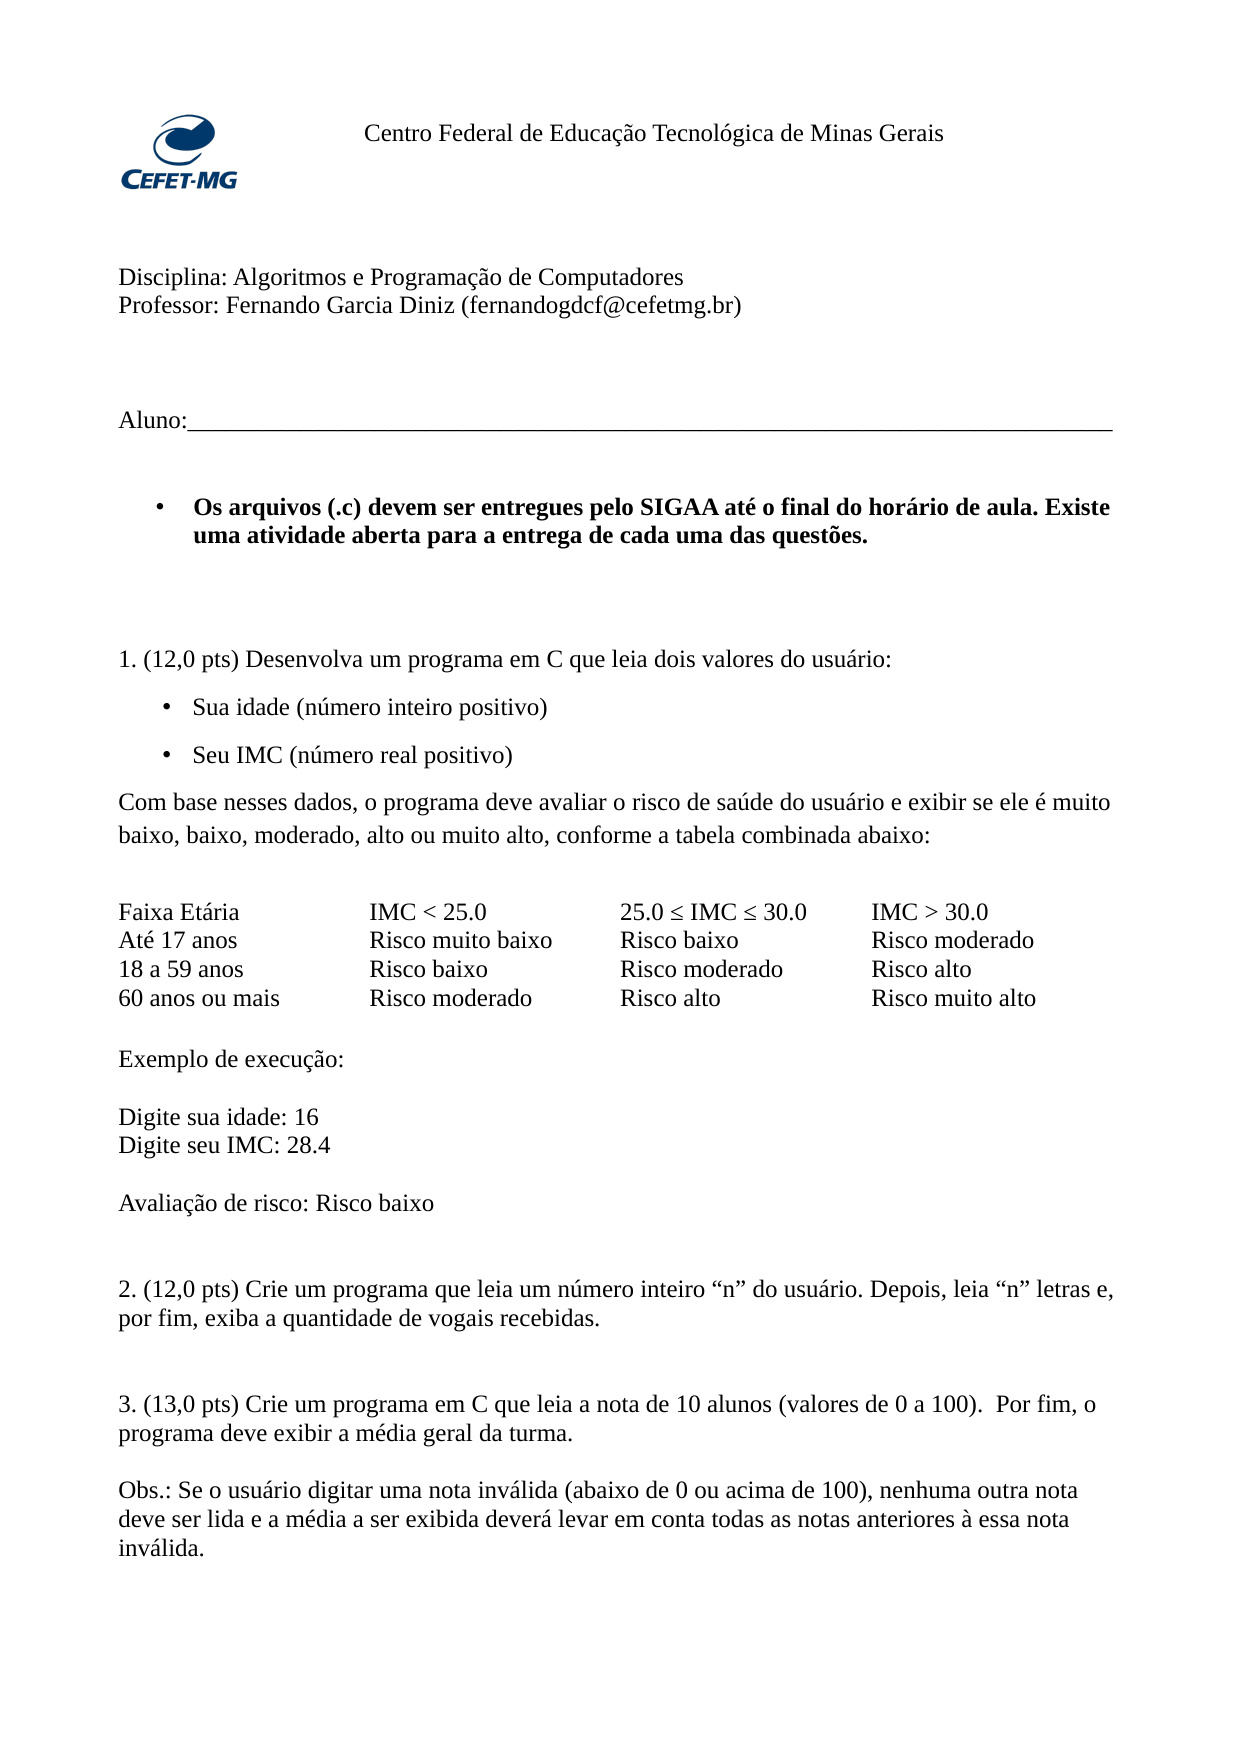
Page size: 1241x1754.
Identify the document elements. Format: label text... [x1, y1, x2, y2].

text 3. (13,0 pts) Crie um programa em C que leia a nota de 10 alunos (valores de 0 a 100). Por fim, o programa deve exibir a média geral da turma. [118, 1389, 1122, 1447]
table_header Faixa Etária [118, 897, 369, 926]
text Obs.: Se o usuário digitar uma nota inválida (abaixo de 0 ou acima de 100), nenhuma outra nota deve ser lida e a média a ser exibida deverá levar em conta todas as notas anteriores à essa nota inválida. [118, 1476, 1122, 1562]
text Disciplina: Algoritmos e Programação de Computadores [118, 262, 1122, 291]
text 2. (12,0 pts) Crie um programa que leia um número inteiro “n” do usuário. Depois, leia “n” letras e, por fim, exiba a quantidade de vogais recebidas. [118, 1274, 1122, 1332]
picture [120, 94, 239, 214]
text Avaliação de risco: Risco baixo [118, 1188, 1122, 1217]
table_cell Risco muito alto [871, 983, 1122, 1016]
table_cell Risco moderado [871, 926, 1122, 954]
text Digite sua idade: 16 [118, 1102, 1122, 1131]
list Os arquivos (.c) devem ser entregues pelo SIGAA até o final do horário de aula. Existe uma atividade aberta para a entrega de cada uma das questões. [156, 492, 1122, 549]
table_cell 60 anos ou mais [118, 983, 369, 1016]
list Sua idade (número inteiro positivo) [162, 692, 1122, 721]
table_cell Risco moderado [369, 983, 620, 1016]
table_cell Risco moderado [620, 954, 871, 983]
table_cell 18 a 59 anos [118, 954, 369, 983]
table_cell Até 17 anos [118, 926, 369, 954]
text Professor: Fernando Garcia Diniz (fernandogdcf@cefetmg.br) [118, 291, 1122, 319]
table_cell Risco muito baixo [369, 926, 620, 954]
text Com base nesses dados, o programa deve avaliar o risco de saúde do usuário e exibir se ele é muito baixo, baixo, moderado, alto ou muito alto, conforme a tabela combinada abaixo: [118, 787, 1122, 849]
text 1. (12,0 pts) Desenvolva um programa em C que leia dois valores do usuário: [118, 644, 1122, 673]
table_cell Risco alto [871, 954, 1122, 983]
table_header IMC < 25.0 [369, 897, 620, 926]
list Seu IMC (número real positivo) [162, 740, 1122, 768]
table_header IMC > 30.0 [871, 897, 1122, 926]
table_cell Risco alto [620, 983, 871, 1016]
table_header 25.0 ≤ IMC ≤ 30.0 [620, 897, 871, 926]
text Centro Federal de Educação Tecnológica de Minas Gerais [239, 118, 1122, 147]
text Exemplo de execução: [118, 1044, 1122, 1073]
text Digite seu IMC: 28.4 [118, 1131, 1122, 1159]
table_cell Risco baixo [620, 926, 871, 954]
text Aluno:__________________________________________________________________________ [118, 406, 1122, 434]
table_cell Risco baixo [369, 954, 620, 983]
